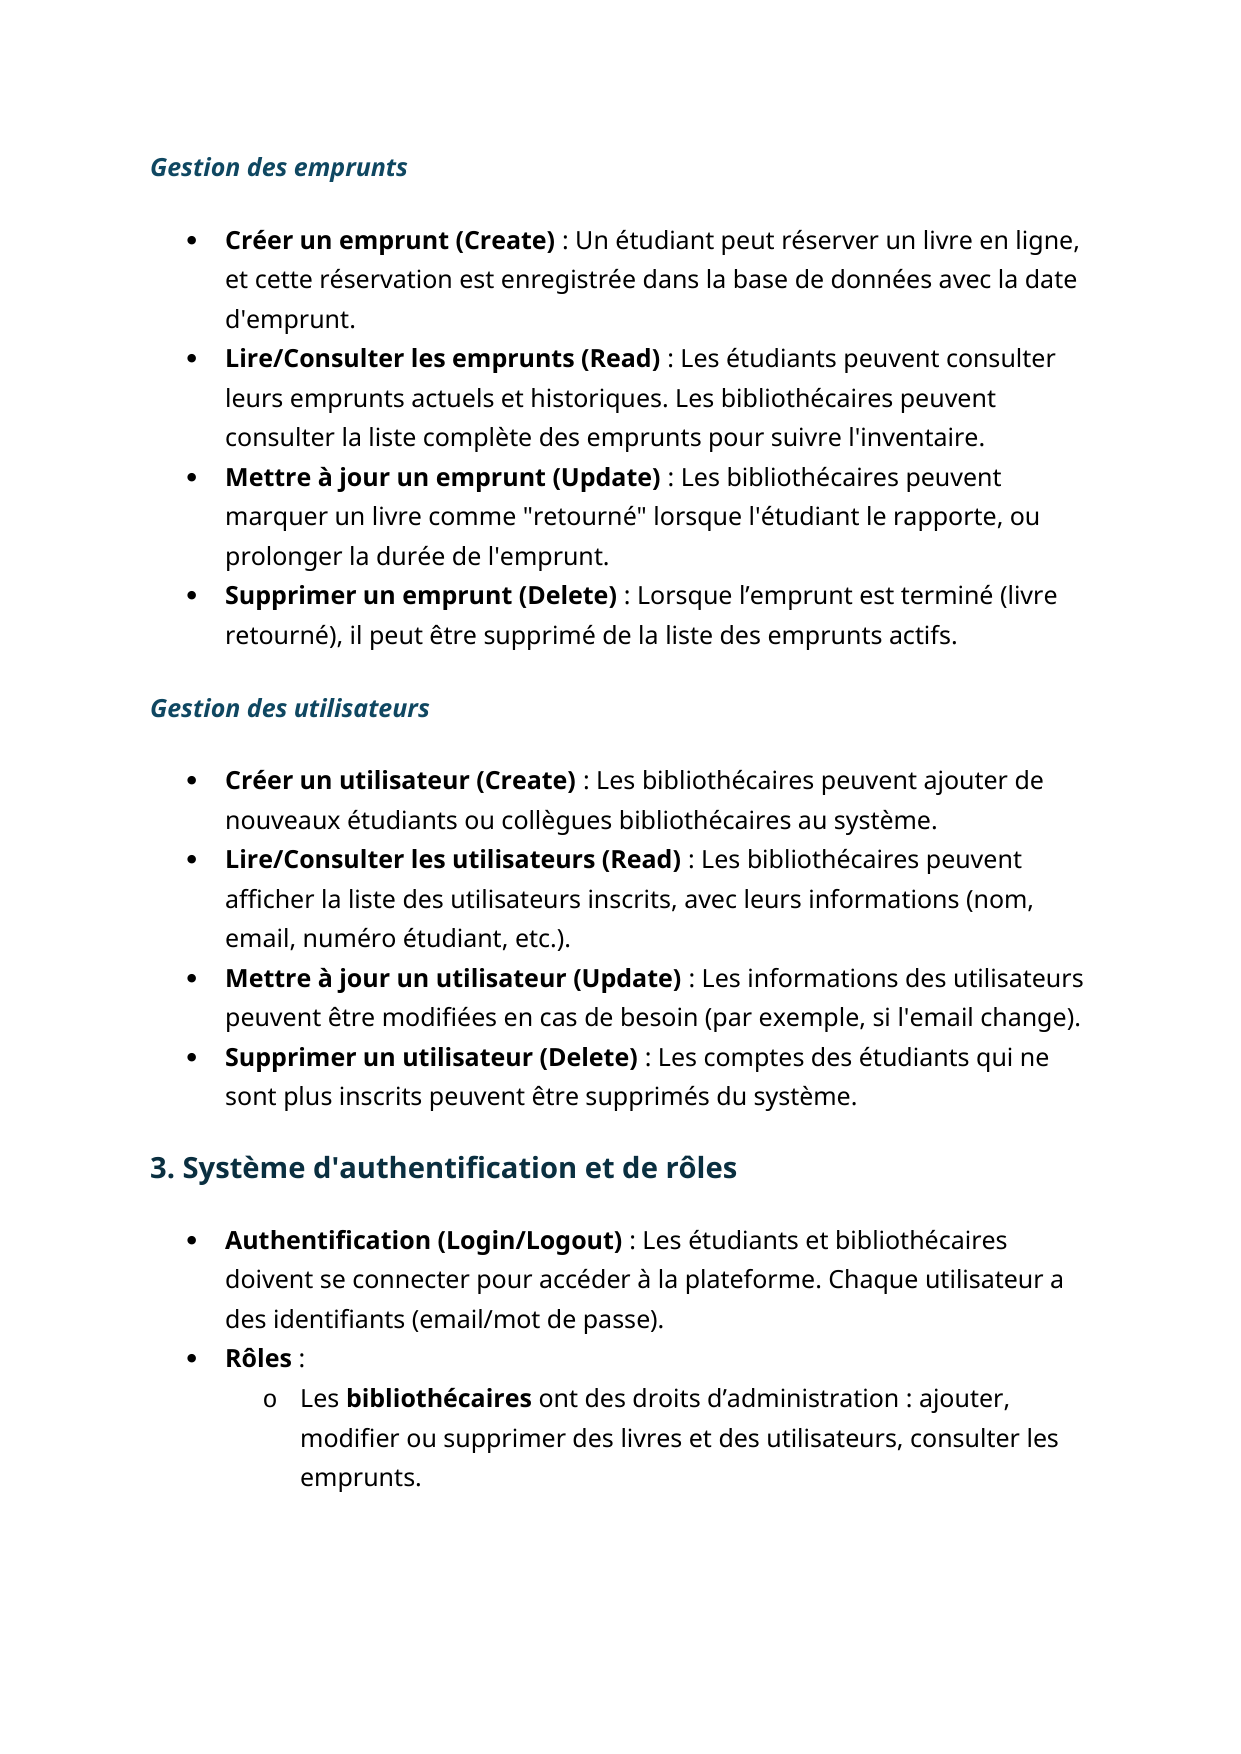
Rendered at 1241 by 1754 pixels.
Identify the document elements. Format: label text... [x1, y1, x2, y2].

list Lire/Consulter les utilisateurs (Read) : Les bibliothécaires peuvent afficher la liste des utilisateurs inscrits, avec leurs informations (nom, email, numéro étudiant, etc.). [187, 842, 1090, 955]
list Créer un emprunt (Create) : Un étudiant peut réserver un livre en ligne, et cette réservation est enregistrée dans la base de données avec la date d'emprunt. [187, 223, 1090, 336]
list Créer un utilisateur (Create) : Les bibliothécaires peuvent ajouter de nouveaux étudiants ou collègues bibliothécaires au système. [187, 763, 1090, 836]
list Supprimer un utilisateur (Delete) : Les comptes des étudiants qui ne sont plus inscrits peuvent être supprimés du système. [187, 1039, 1090, 1113]
subtitle 3. Système d'authentification et de rôles [150, 1147, 1090, 1187]
list Rôles : [187, 1341, 1090, 1375]
subtitle Gestion des utilisateurs [150, 690, 1090, 724]
list Mettre à jour un emprunt (Update) : Les bibliothécaires peuvent marquer un livre comme "retourné" lorsque l'étudiant le rapporte, ou prolonger la durée de l'emprunt. [187, 459, 1090, 573]
list Lire/Consulter les emprunts (Read) : Les étudiants peuvent consulter leurs emprunts actuels et historiques. Les bibliothécaires peuvent consulter la liste complète des emprunts pour suivre l'inventaire. [187, 341, 1090, 454]
list Mettre à jour un utilisateur (Update) : Les informations des utilisateurs peuvent être modifiées en cas de besoin (par exemple, si l'email change). [187, 960, 1090, 1034]
list Les bibliothécaires ont des droits d’administration : ajouter, modifier ou supprimer des livres et des utilisateurs, consulter les emprunts. [262, 1381, 1090, 1494]
subtitle Gestion des emprunts [150, 150, 1090, 184]
list Authentification (Login/Logout) : Les étudiants et bibliothécaires doivent se connecter pour accéder à la plateforme. Chaque utilisateur a des identifiants (email/mot de passe). [187, 1223, 1090, 1336]
list Supprimer un emprunt (Delete) : Lorsque l’emprunt est terminé (livre retourné), il peut être supprimé de la liste des emprunts actifs. [187, 578, 1090, 652]
